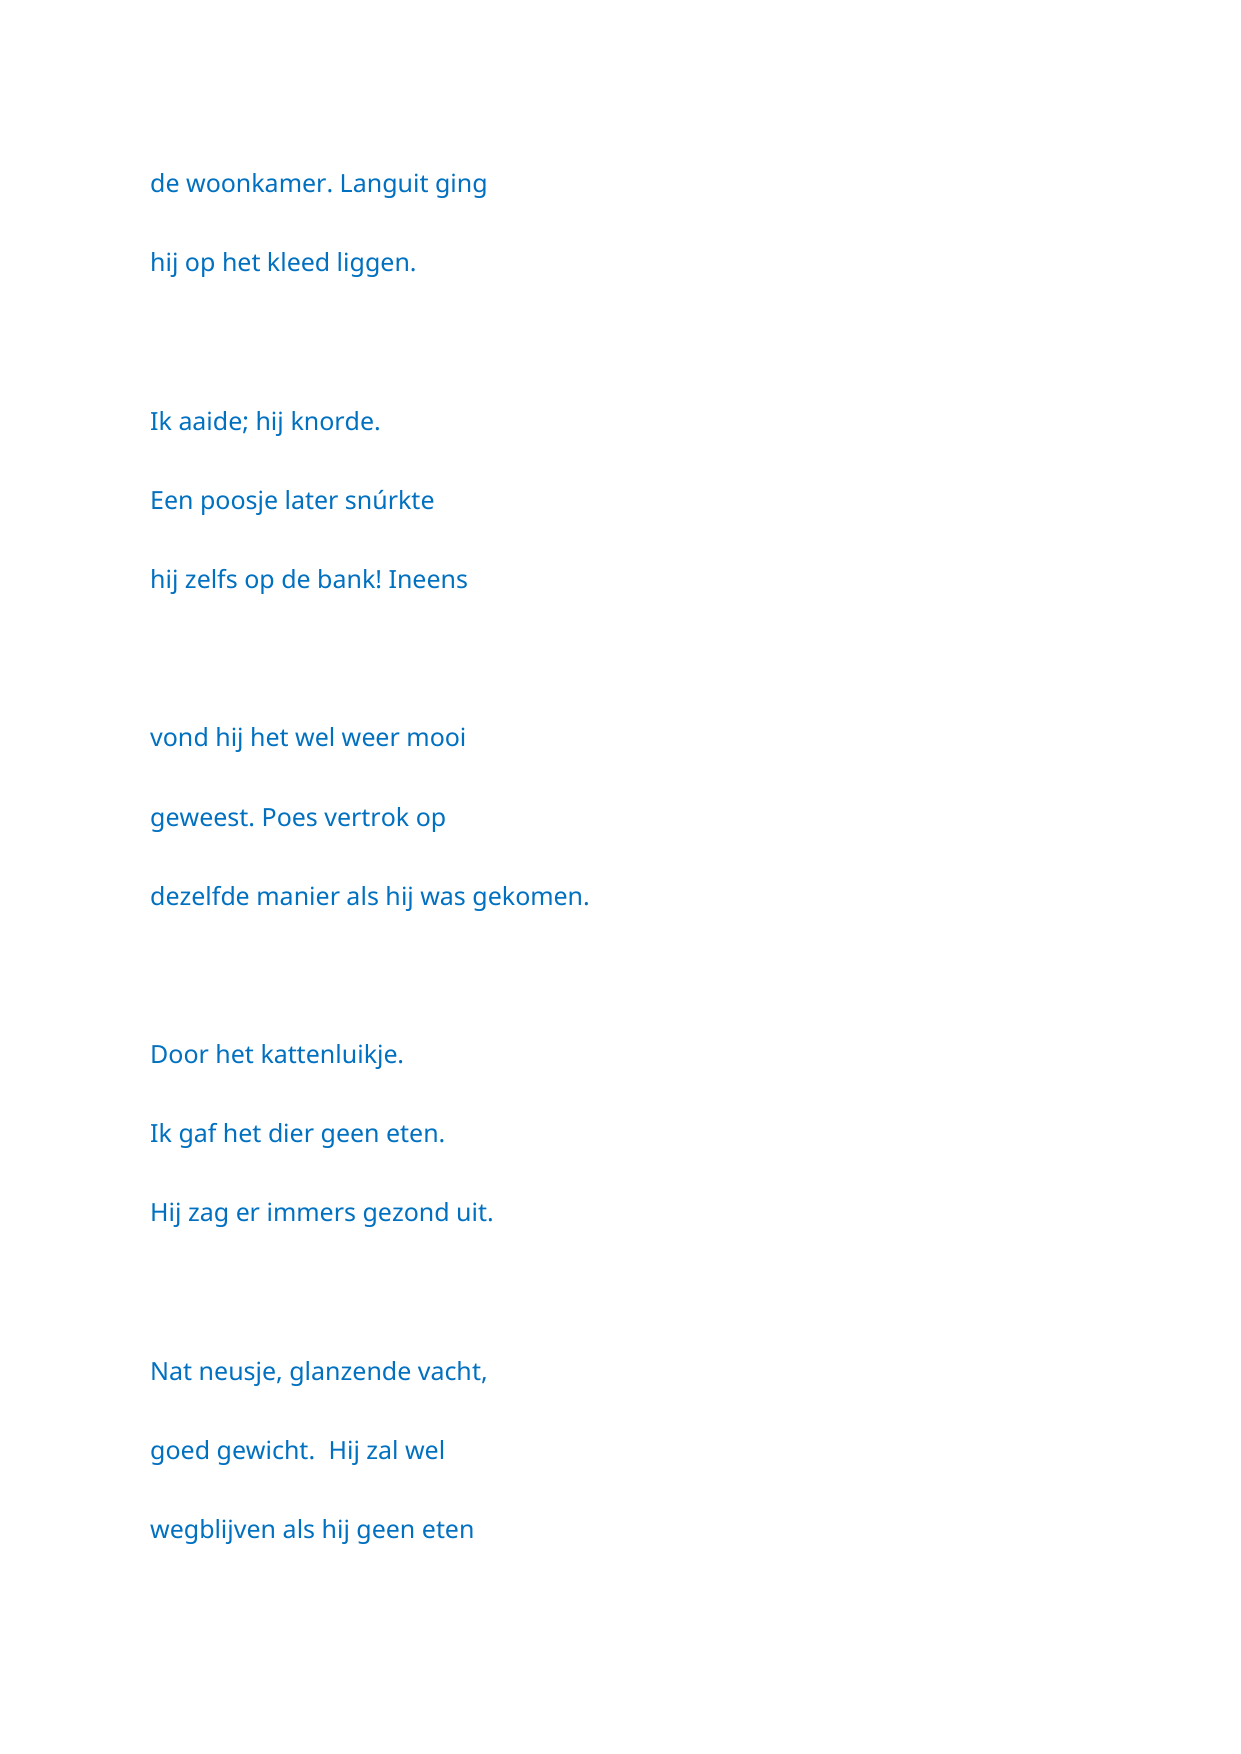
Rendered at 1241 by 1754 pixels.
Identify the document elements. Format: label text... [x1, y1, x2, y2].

text hij zelfs op de bank! Ineens [150, 546, 1090, 596]
text hij op het kleed liggen. [150, 229, 1090, 279]
text Ik aaide; hij knorde. [150, 387, 1090, 437]
text goed gewicht. Hij zal wel [150, 1417, 1090, 1467]
text wegblijven als hij geen eten [150, 1496, 1090, 1546]
text de woonkamer. Languit ging [150, 150, 1090, 200]
text Door het kattenluikje. [150, 1021, 1090, 1071]
text geweest. Poes vertrok op [150, 783, 1090, 833]
text Hij zag er immers gezond uit. [150, 1179, 1090, 1229]
text dezelfde manier als hij was gekomen. [150, 862, 1090, 912]
text Ik gaf het dier geen eten. [150, 1100, 1090, 1150]
text vond hij het wel weer mooi [150, 704, 1090, 754]
text Een poosje later snúrkte [150, 467, 1090, 517]
text Nat neusje, glanzende vacht, [150, 1337, 1090, 1387]
